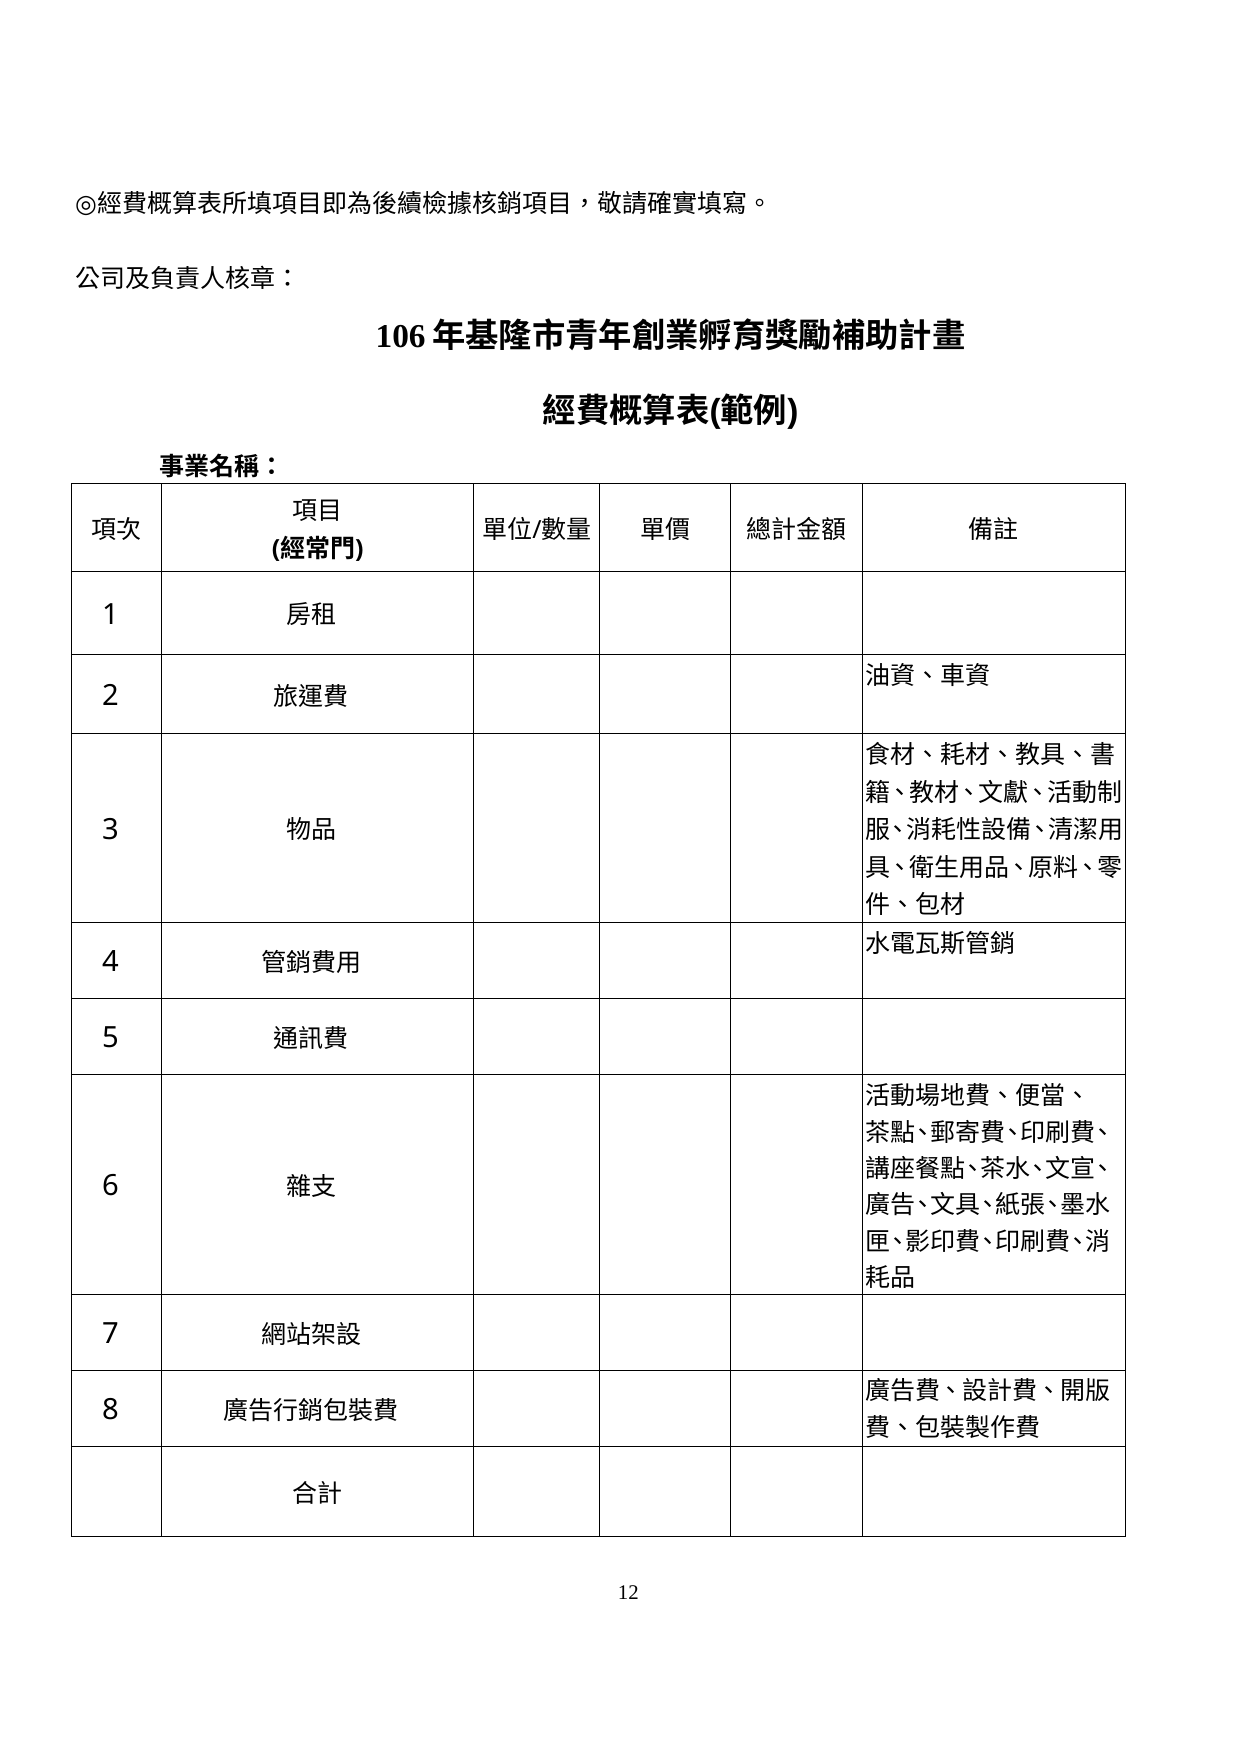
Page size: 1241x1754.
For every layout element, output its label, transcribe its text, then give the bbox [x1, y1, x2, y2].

table_cell [863, 572, 1125, 654]
table_cell [600, 1371, 730, 1446]
table_cell [600, 655, 730, 733]
table_cell [474, 572, 599, 654]
table_header 單價 [600, 484, 730, 571]
table_cell [600, 999, 730, 1074]
table_cell 6 [72, 1075, 161, 1294]
table_cell [474, 999, 599, 1074]
table_cell 旅運費 [162, 655, 473, 733]
table_cell 3 [72, 734, 161, 922]
table_cell [600, 572, 730, 654]
table_cell 通訊費 [162, 999, 473, 1074]
table_cell [731, 1447, 862, 1536]
text 106年基隆市青年創業孵育獎勵補助計畫 [159, 296, 1181, 371]
table_cell 2 [72, 655, 161, 733]
table_cell [600, 1447, 730, 1536]
table_cell [731, 999, 862, 1074]
table_cell [474, 1075, 599, 1294]
text 事業名稱： [159, 446, 1181, 483]
table_cell [474, 734, 599, 922]
table_cell [474, 655, 599, 733]
table_cell [474, 1371, 599, 1446]
table_cell [863, 1447, 1125, 1536]
text 公司及負責人核章： [75, 258, 1181, 296]
table_cell [600, 923, 730, 998]
table_header 項目 (經常門) [162, 484, 473, 571]
table_cell [72, 1447, 161, 1536]
table_header 單位/數量 [474, 484, 599, 571]
table_cell 1 [72, 572, 161, 654]
table_cell 雜支 [162, 1075, 473, 1294]
table_cell 廣告行銷包裝費 [162, 1371, 473, 1446]
table_cell 8 [72, 1371, 161, 1446]
table_cell 5 [72, 999, 161, 1074]
table_cell 7 [72, 1295, 161, 1370]
table_cell 管銷費用 [162, 923, 473, 998]
table_cell [474, 923, 599, 998]
table_cell 廣告費、設計費、開版費、包裝製作費 [863, 1371, 1125, 1446]
table_cell [474, 1447, 599, 1536]
table_cell 合計 [162, 1447, 473, 1536]
table_cell [731, 734, 862, 922]
table_cell 油資、車資 [863, 655, 1125, 733]
table_cell [731, 1295, 862, 1370]
table_cell [863, 999, 1125, 1074]
table_cell [863, 1295, 1125, 1370]
table_cell [731, 923, 862, 998]
table_cell 水電瓦斯管銷 [863, 923, 1125, 998]
table_cell 物品 [162, 734, 473, 922]
table_cell [731, 572, 862, 654]
table_header 項次 [72, 484, 161, 571]
table_cell [474, 1295, 599, 1370]
table_cell [731, 1371, 862, 1446]
table_cell [731, 1075, 862, 1294]
text 經費概算表(範例) [159, 371, 1181, 446]
table_cell [600, 1295, 730, 1370]
table_cell 網站架設 [162, 1295, 473, 1370]
table_cell 食材、耗材、教具、書籍、教材、文獻、活動制服、消耗性設備、清潔用具、衛生用品、原料、零件、包材 [863, 734, 1125, 922]
table_cell 4 [72, 923, 161, 998]
table_cell 活動場地費、便當、 茶點、郵寄費、印刷費、講座餐點、茶水、文宣、廣告、文具、紙張、墨水匣、影印費、印刷費、消耗品 [863, 1075, 1125, 1294]
text ◎經費概算表所填項目即為後續檢據核銷項目，敬請確實填寫。 [75, 183, 1181, 221]
table_header 總計金額 [731, 484, 862, 571]
table_cell [600, 1075, 730, 1294]
table_header 備註 [863, 484, 1125, 571]
table_cell [600, 734, 730, 922]
table_cell 房租 [162, 572, 473, 654]
table_cell [731, 655, 862, 733]
